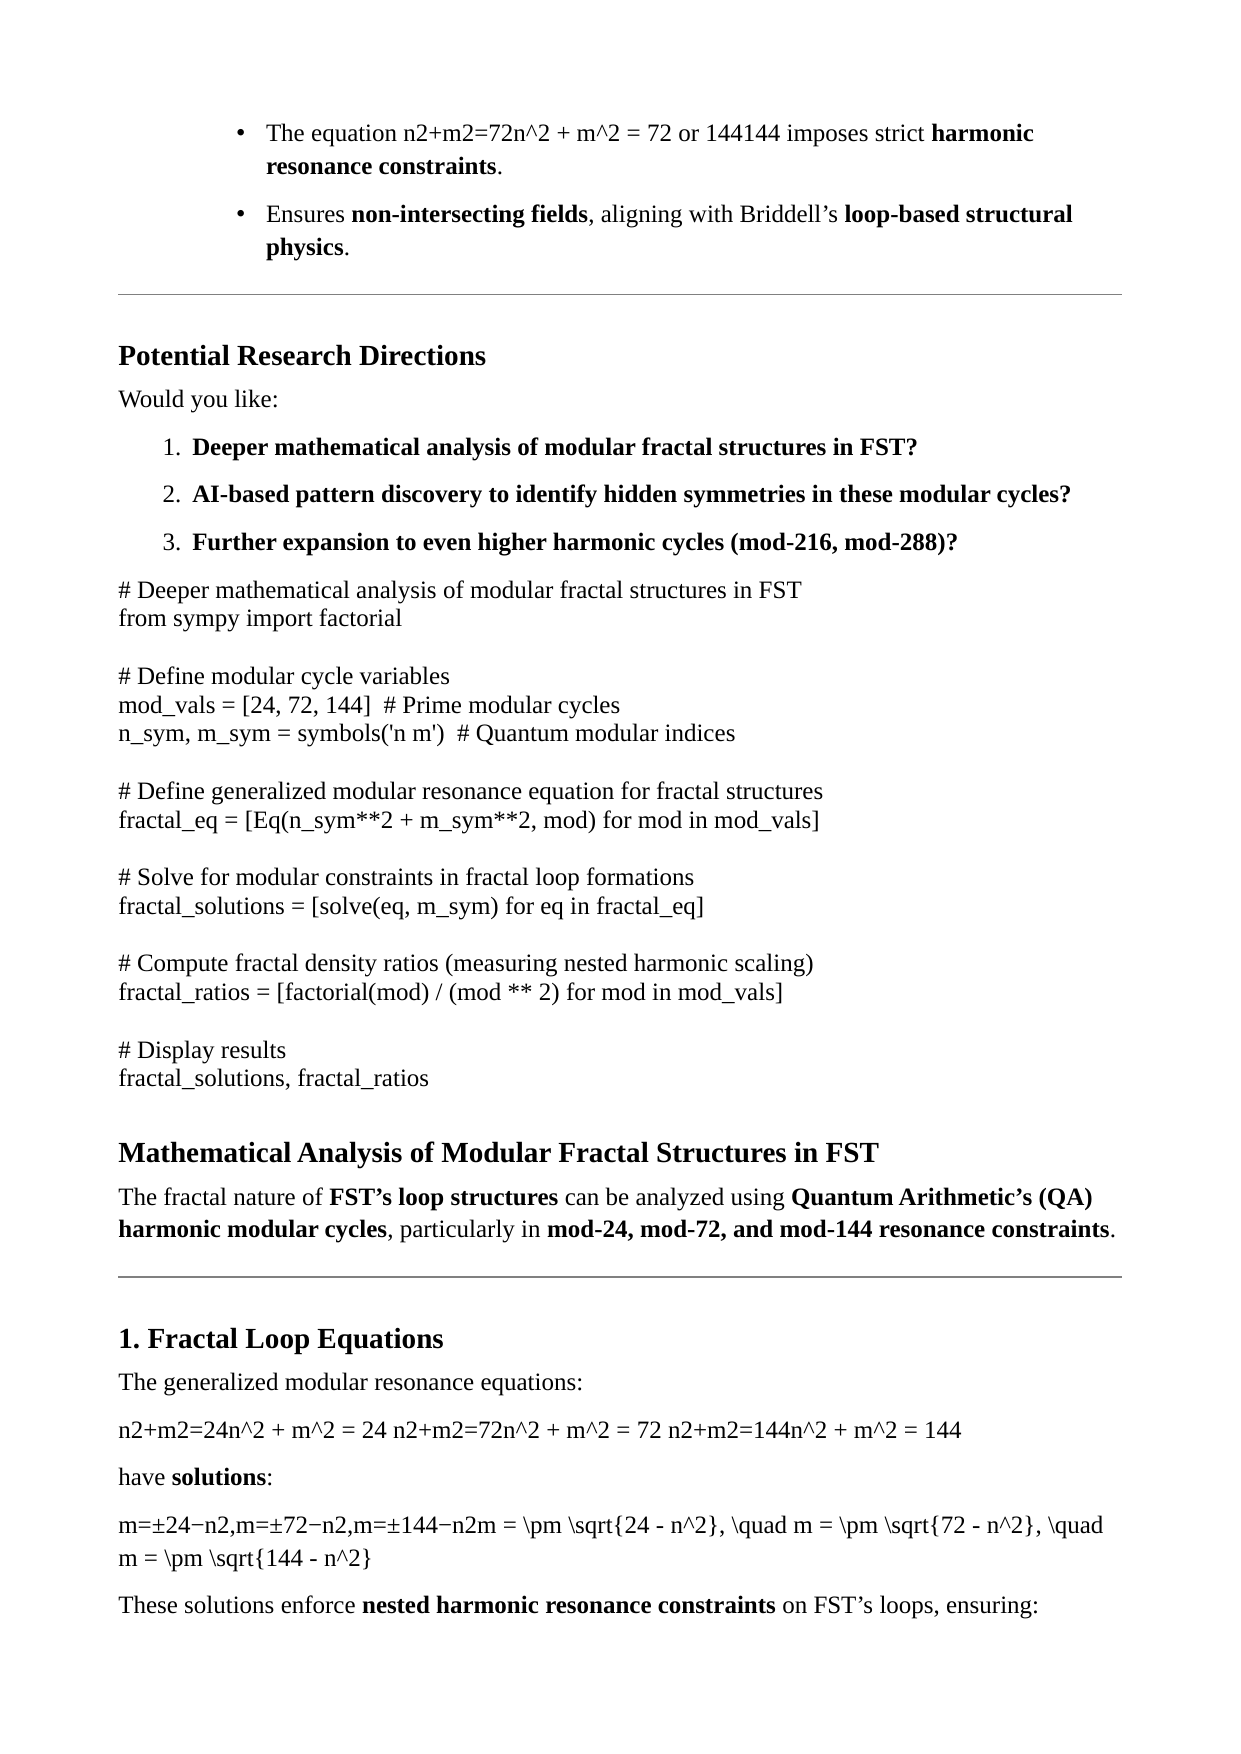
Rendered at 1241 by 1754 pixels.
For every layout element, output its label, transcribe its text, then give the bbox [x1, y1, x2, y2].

text n2+m2=24n^2 + m^2 = 24 n2+m2=72n^2 + m^2 = 72 n2+m2=144n^2 + m^2 = 144 [118, 1415, 1122, 1443]
text # Deeper mathematical analysis of modular fractal structures in FST [118, 575, 1122, 603]
text from sympy import factorial [118, 603, 1122, 632]
text These solutions enforce nested harmonic resonance constraints on FST’s loops, ensuring: [118, 1591, 1122, 1619]
subtitle Mathematical Analysis of Modular Fractal Structures in FST [118, 1136, 1122, 1169]
list AI-based pattern discovery to identify hidden symmetries in these modular cycles? [162, 479, 1122, 508]
text The generalized modular resonance equations: [118, 1367, 1122, 1396]
list Deeper mathematical analysis of modular fractal structures in FST? [162, 432, 1122, 461]
text n_sym, m_sym = symbols('n m') # Quantum modular indices [118, 718, 1122, 747]
text have solutions: [118, 1462, 1122, 1491]
text fractal_solutions, fractal_ratios [118, 1063, 1122, 1092]
text # Define generalized modular resonance equation for fractal structures [118, 776, 1122, 805]
text # Solve for modular constraints in fractal loop formations [118, 862, 1122, 891]
text # Compute fractal density ratios (measuring nested harmonic scaling) [118, 948, 1122, 977]
list The equation n2+m2=72n^2 + m^2 = 72 or 144144 imposes strict harmonic resonance constraints. [236, 118, 1122, 180]
list Further expansion to even higher harmonic cycles (mod-216, mod-288)? 🚀 [162, 527, 1122, 556]
text # Define modular cycle variables [118, 661, 1122, 690]
text mod_vals = [24, 72, 144] # Prime modular cycles [118, 690, 1122, 718]
subtitle 1. Fractal Loop Equations [118, 1321, 1122, 1354]
text fractal_solutions = [solve(eq, m_sym) for eq in fractal_eq] [118, 891, 1122, 920]
text fractal_ratios = [factorial(mod) / (mod ** 2) for mod in mod_vals] [118, 977, 1122, 1006]
text The fractal nature of FST’s loop structures can be analyzed using Quantum Arithmetic’s (QA) harmonic modular cycles, particularly in mod-24, mod-72, and mod-144 resonance constraints. [118, 1182, 1122, 1243]
text Would you like: [118, 384, 1122, 413]
subtitle Potential Research Directions [118, 338, 1122, 372]
text m=±24−n2,m=±72−n2,m=±144−n2m = \pm \sqrt{24 - n^2}, \quad m = \pm \sqrt{72 - n^2}, \quad m = \pm \sqrt{144 - n^2} [118, 1510, 1122, 1572]
text # Display results [118, 1035, 1122, 1063]
list Ensures non-intersecting fields, aligning with Briddell’s loop-based structural physics. [236, 199, 1122, 261]
text fractal_eq = [Eq(n_sym**2 + m_sym**2, mod) for mod in mod_vals] [118, 805, 1122, 833]
